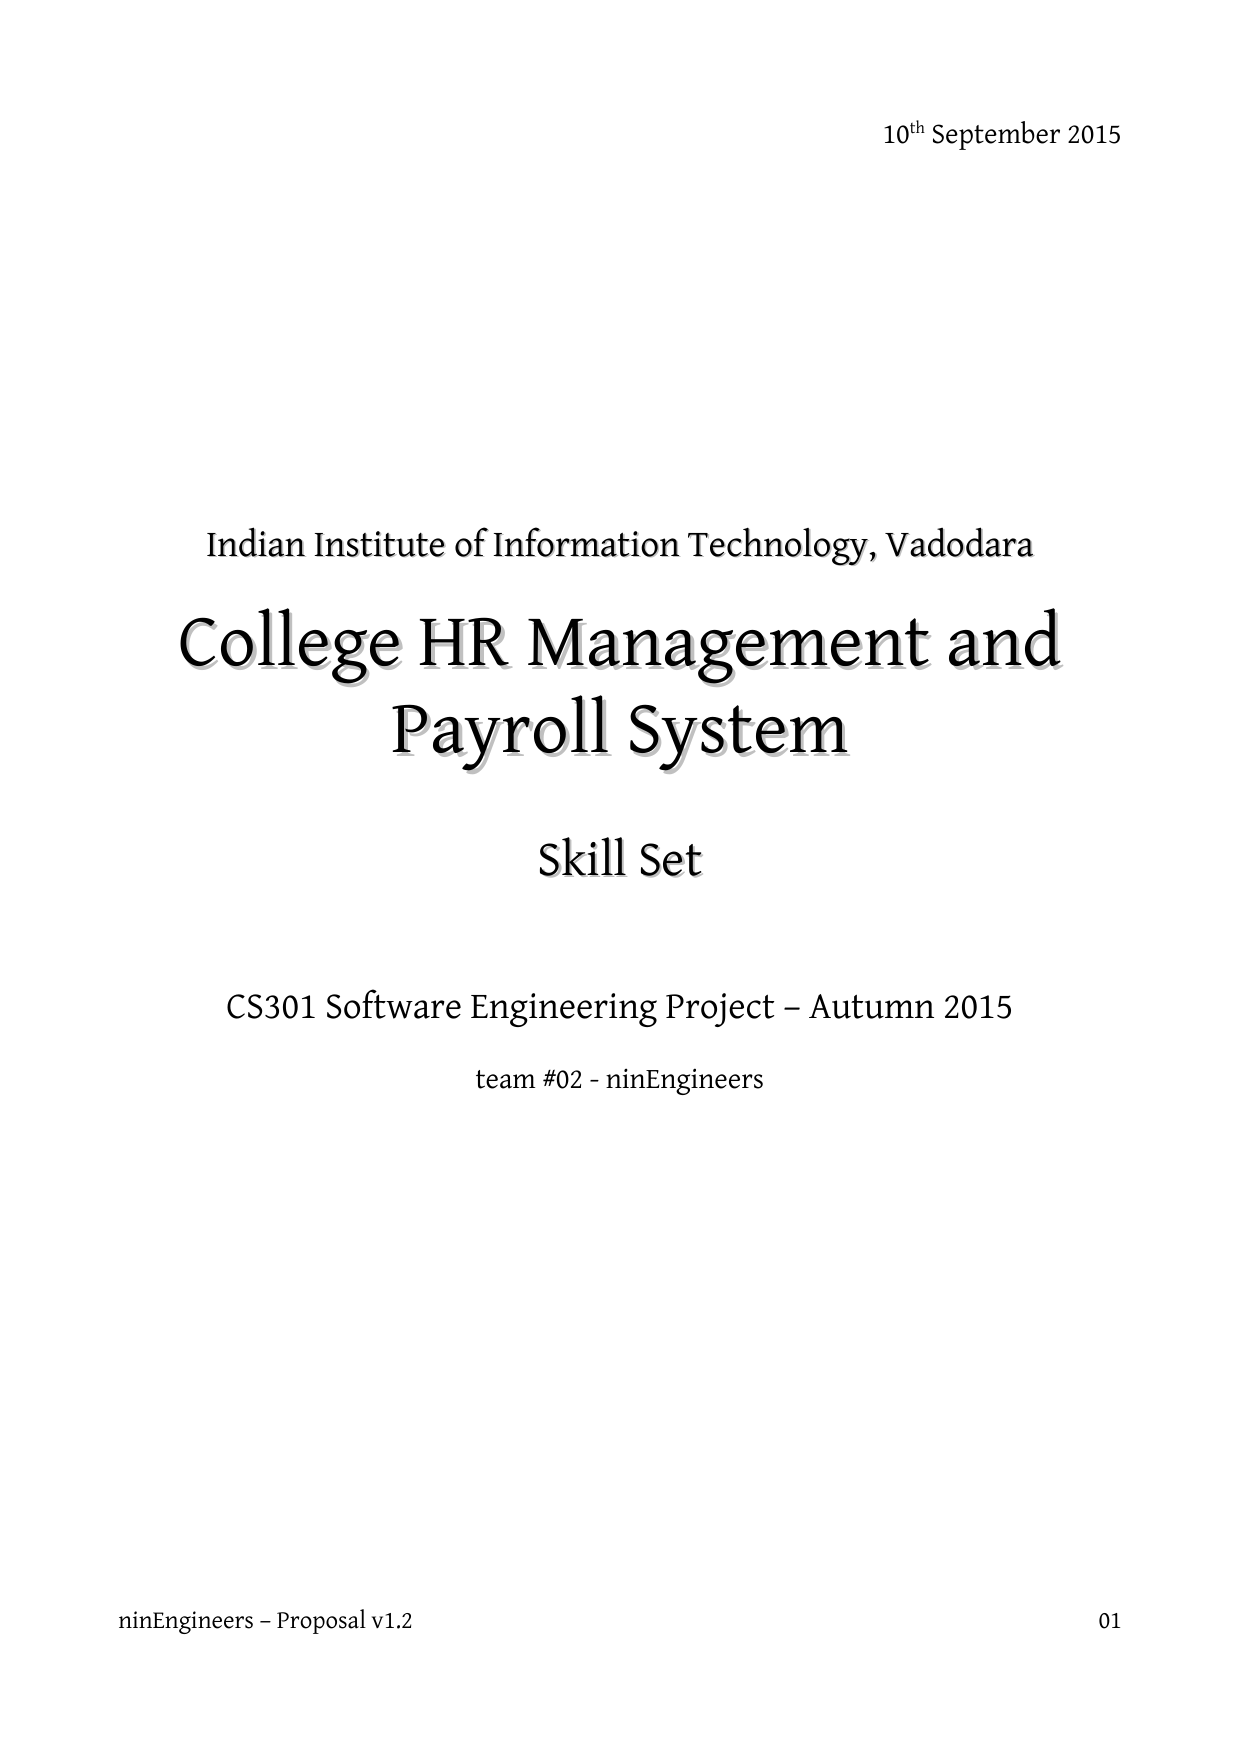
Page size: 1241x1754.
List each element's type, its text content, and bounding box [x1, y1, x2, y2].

text Indian Institute of Information Technology, Vadodara [118, 523, 1122, 567]
text Skill Set [118, 832, 1122, 890]
text CS301 Software Engineering Project – Autumn 2015 [118, 986, 1122, 1029]
text College HR Management and Payroll System [118, 600, 1122, 774]
text 10th September 2015 [118, 118, 1122, 152]
text team #02 - ninEngineers [118, 1063, 1122, 1097]
